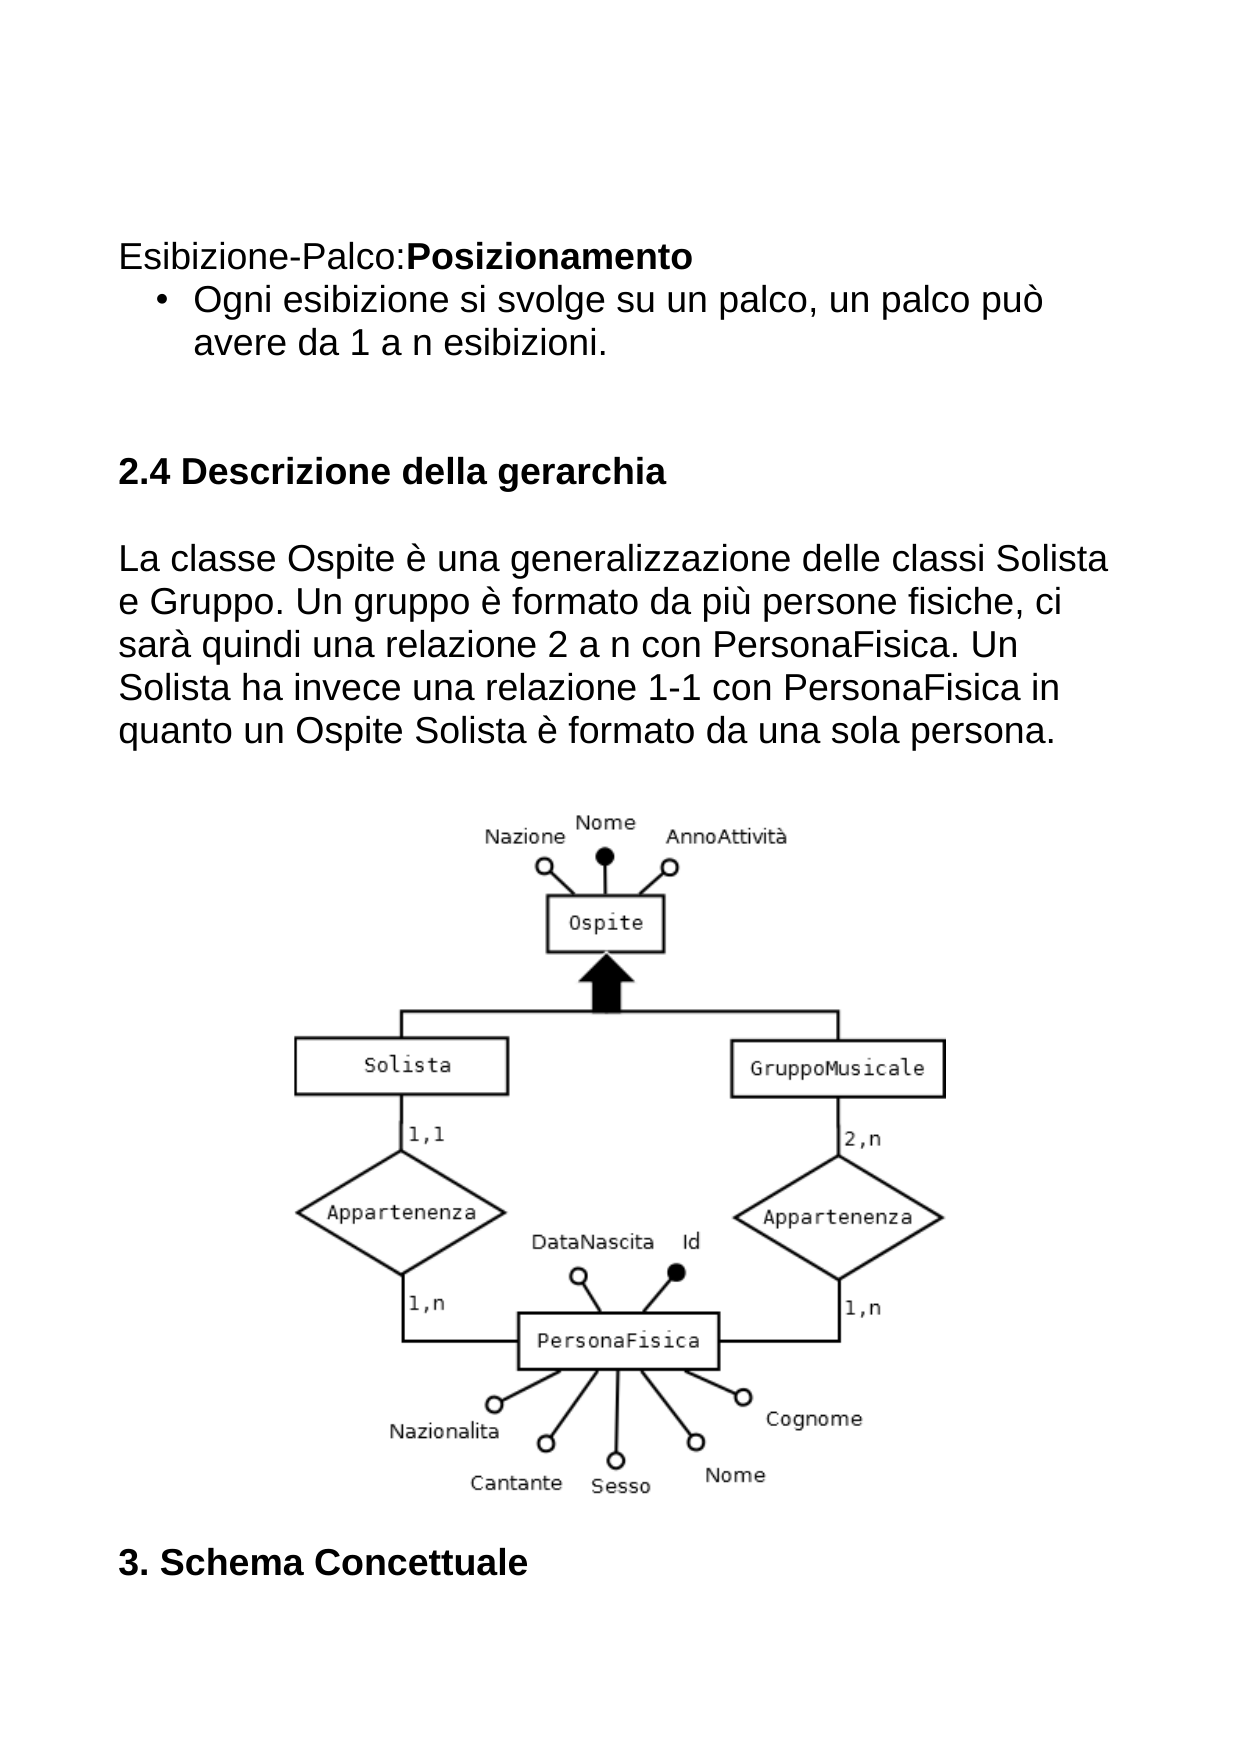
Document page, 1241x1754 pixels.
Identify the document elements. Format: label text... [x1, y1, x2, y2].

text Esibizione-Palco:Posizionamento [118, 234, 1122, 277]
text 3. Schema Concettuale [118, 1540, 1122, 1583]
list Ogni esibizione si svolge su un palco, un palco può avere da 1 a n esibizioni. [156, 277, 1122, 363]
picture [294, 811, 946, 1498]
text La classe Ospite è una generalizzazione delle classi Solista e Gruppo. Un gruppo è formato da più persone fisiche, ci sarà quindi una relazione 2 a n con PersonaFisica. Un Solista ha invece una relazione 1-1 con PersonaFisica in quanto un Ospite Solista è formato da una sola persona. [118, 536, 1122, 751]
text 2.4 Descrizione della gerarchia [118, 449, 1122, 493]
